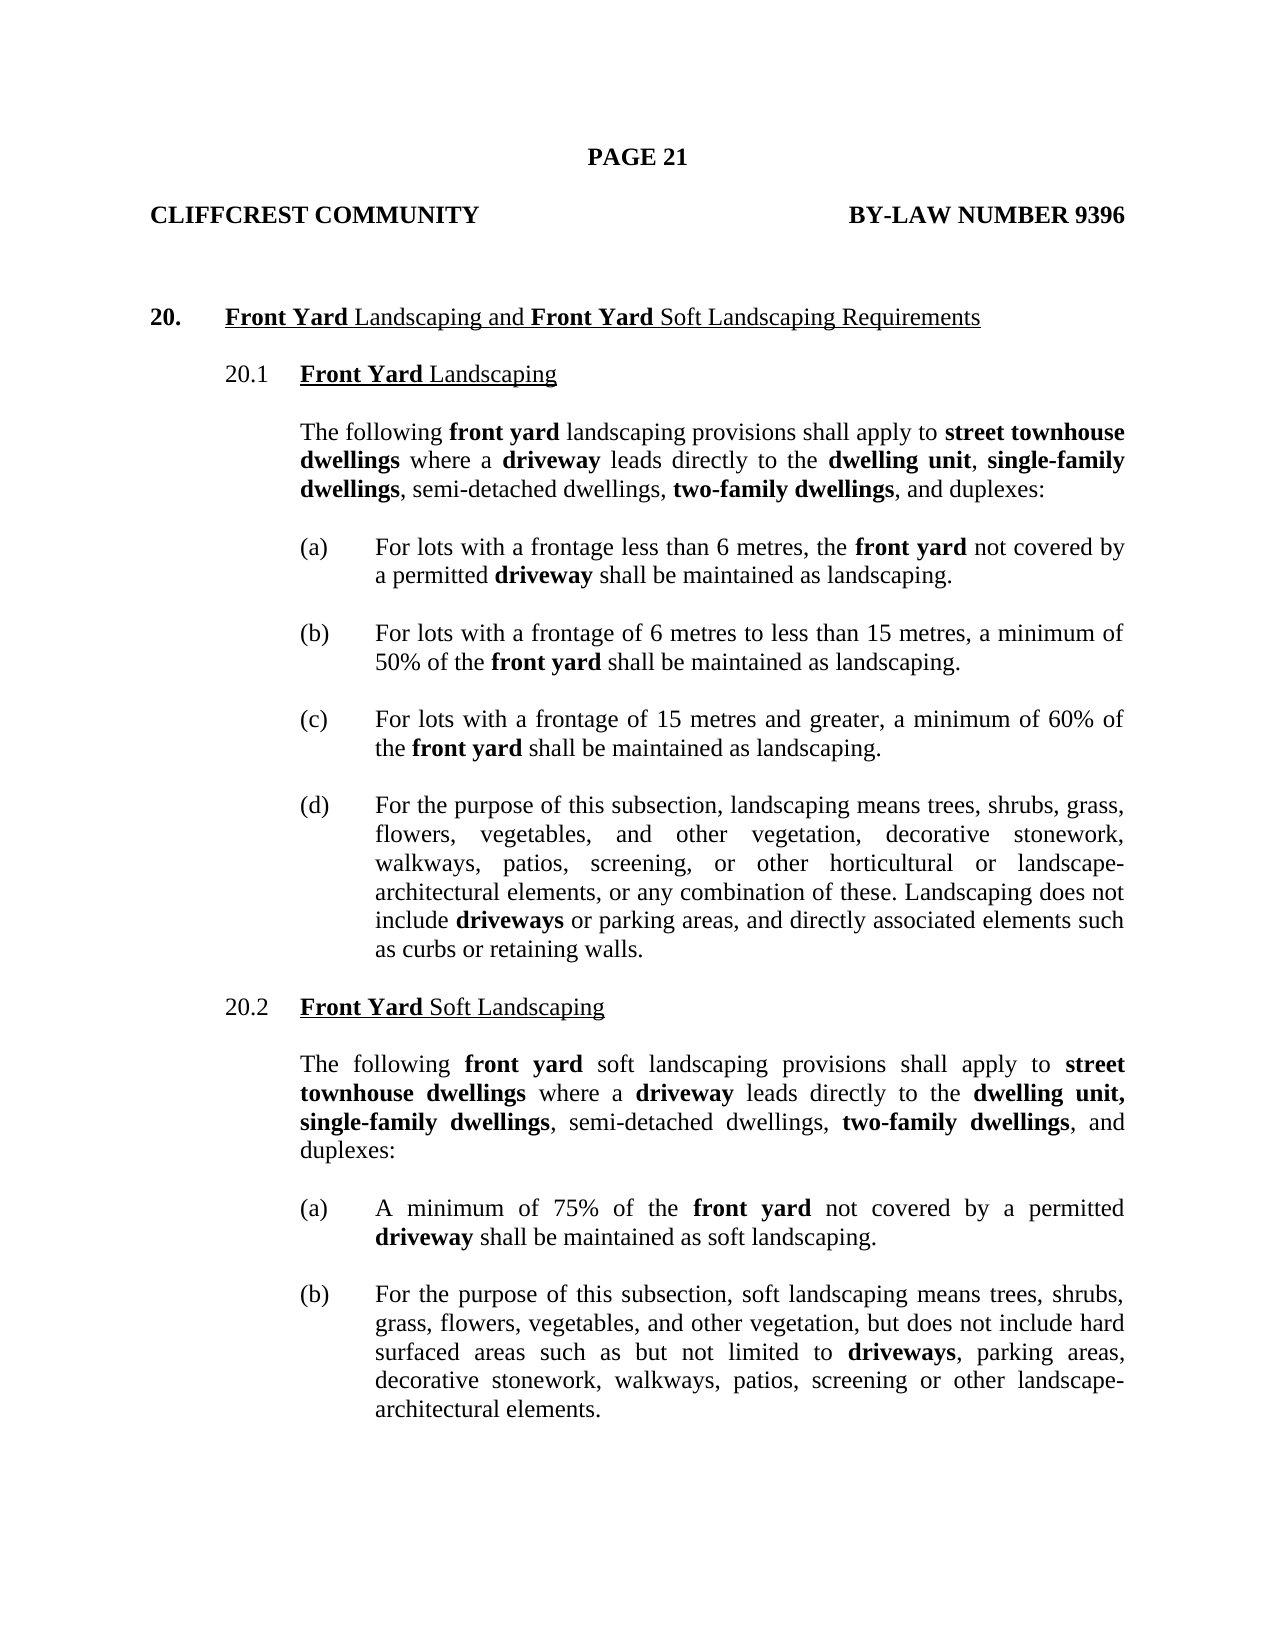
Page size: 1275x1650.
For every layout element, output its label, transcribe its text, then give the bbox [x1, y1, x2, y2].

text 20.2 Front Yard Soft Landscaping [225, 992, 1125, 1020]
list For lots with a frontage of 15 metres and greater, a minimum of 60% of the front yard shall be maintained as landscaping. [300, 704, 1125, 762]
text 20. Front Yard Landscaping and Front Yard Soft Landscaping Requirements [150, 302, 1125, 330]
text 20.1 Front Yard Landscaping [150, 359, 1125, 388]
list For lots with a frontage less than 6 metres, the front yard not covered by a permitted driveway shall be maintained as landscaping. [300, 532, 1125, 589]
text The following front yard soft landscaping provisions shall apply to street townhouse dwellings where a driveway leads directly to the dwelling unit, single-family dwellings, semi-detached dwellings, two-family dwellings, and duplexes: [300, 1049, 1125, 1164]
list For the purpose of this subsection, landscaping means trees, shrubs, grass, flowers, vegetables, and other vegetation, decorative stonework, walkways, patios, screening, or other horticultural or landscape-architectural elements, or any combination of these. Landscaping does not include driveways or parking areas, and directly associated elements such as curbs or retaining walls. [300, 790, 1125, 963]
list A minimum of 75% of the front yard not covered by a permitted driveway shall be maintained as soft landscaping. [300, 1193, 1125, 1250]
text The following front yard landscaping provisions shall apply to street townhouse dwellings where a driveway leads directly to the dwelling unit, single-family dwellings, semi-detached dwellings, two-family dwellings, and duplexes: [300, 417, 1125, 503]
list For lots with a frontage of 6 metres to less than 15 metres, a minimum of 50% of the front yard shall be maintained as landscaping. [300, 618, 1125, 675]
list For the purpose of this subsection, soft landscaping means trees, shrubs, grass, flowers, vegetables, and other vegetation, but does not include hard surfaced areas such as but not limited to driveways, parking areas, decorative stonework, walkways, patios, screening or other landscape-architectural elements. [300, 1279, 1125, 1423]
